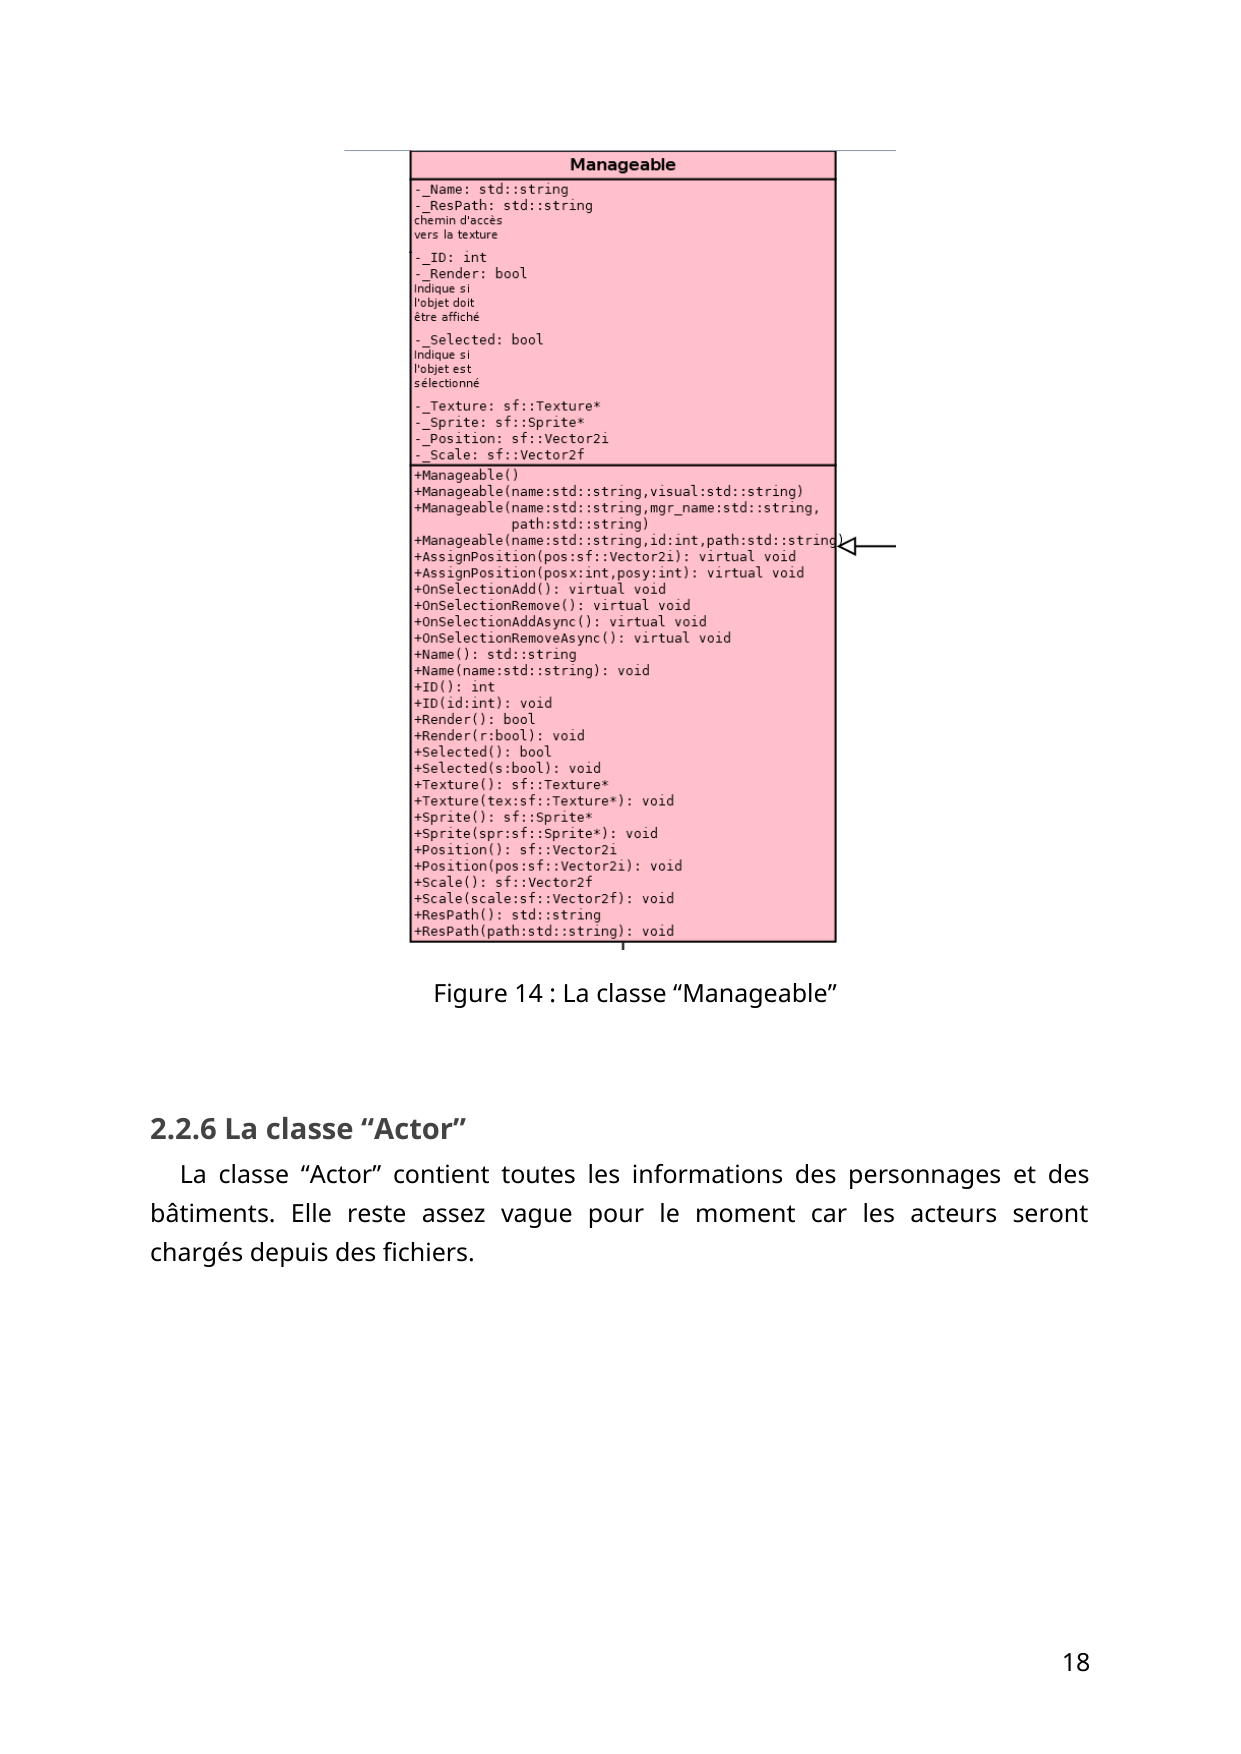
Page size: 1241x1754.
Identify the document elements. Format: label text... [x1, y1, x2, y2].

picture [344, 150, 896, 950]
subtitle 2.2.6 La classe “Actor” [150, 1108, 1090, 1148]
text La classe “Actor” contient toutes les informations des personnages et des bâtiments. Elle reste assez vague pour le moment car les acteurs seront chargés depuis des fichiers. [150, 1156, 1090, 1269]
text Figure 14 : La classe “Manageable” [150, 976, 1090, 1010]
